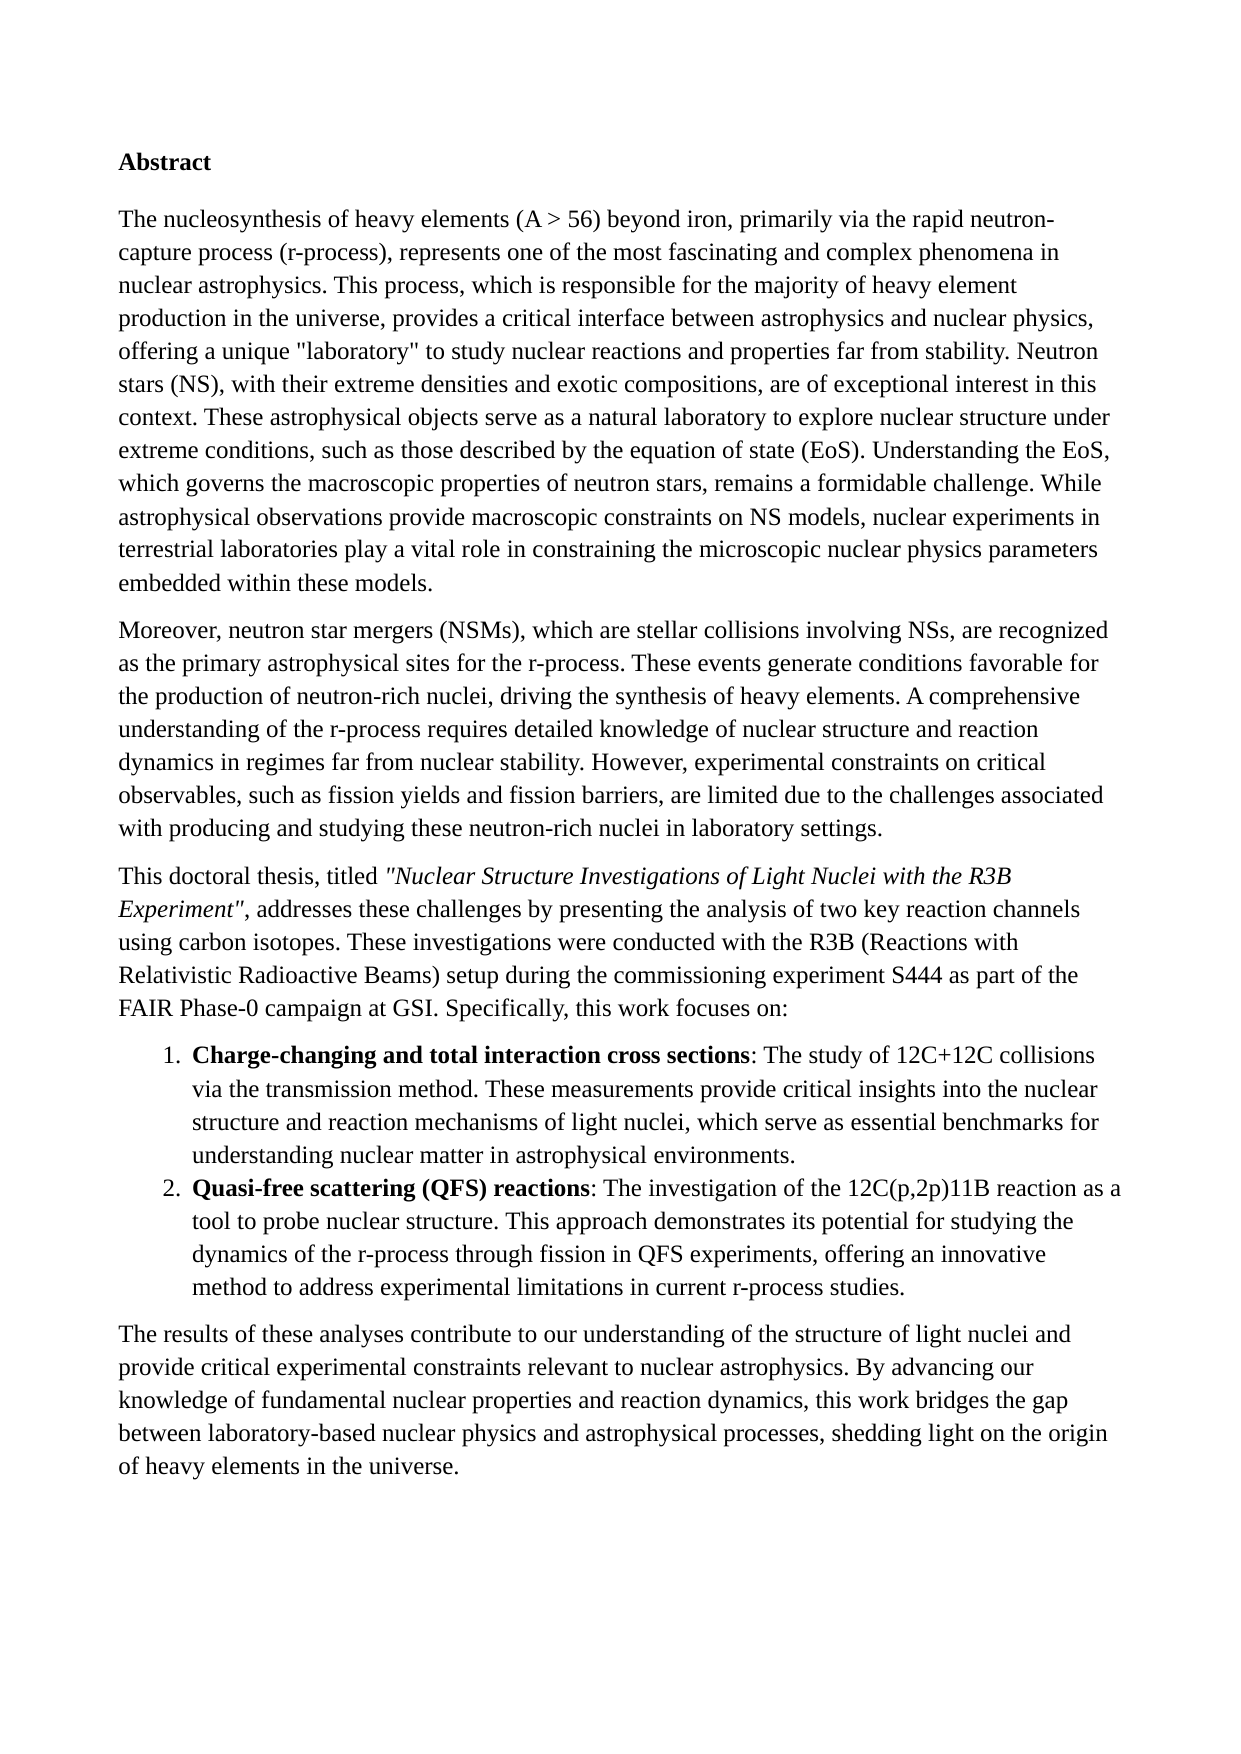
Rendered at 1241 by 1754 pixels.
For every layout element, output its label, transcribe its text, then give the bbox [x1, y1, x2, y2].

text Abstract [118, 147, 1122, 204]
text The results of these analyses contribute to our understanding of the structure of light nuclei and provide critical experimental constraints relevant to nuclear astrophysics. By advancing our knowledge of fundamental nuclear properties and reaction dynamics, this work bridges the gap between laboratory-based nuclear physics and astrophysical processes, shedding light on the origin of heavy elements in the universe. [118, 1319, 1122, 1480]
text The nucleosynthesis of heavy elements (A > 56) beyond iron, primarily via the rapid neutron-capture process (r-process), represents one of the most fascinating and complex phenomena in nuclear astrophysics. This process, which is responsible for the majority of heavy element production in the universe, provides a critical interface between astrophysics and nuclear physics, offering a unique "laboratory" to study nuclear reactions and properties far from stability. Neutron stars (NS), with their extreme densities and exotic compositions, are of exceptional interest in this context. These astrophysical objects serve as a natural laboratory to explore nuclear structure under extreme conditions, such as those described by the equation of state (EoS). Understanding the EoS, which governs the macroscopic properties of neutron stars, remains a formidable challenge. While astrophysical observations provide macroscopic constraints on NS models, nuclear experiments in terrestrial laboratories play a vital role in constraining the microscopic nuclear physics parameters embedded within these models. [118, 204, 1122, 596]
text Moreover, neutron star mergers (NSMs), which are stellar collisions involving NSs, are recognized as the primary astrophysical sites for the r-process. These events generate conditions favorable for the production of neutron-rich nuclei, driving the synthesis of heavy elements. A comprehensive understanding of the r-process requires detailed knowledge of nuclear structure and reaction dynamics in regimes far from nuclear stability. However, experimental constraints on critical observables, such as fission yields and fission barriers, are limited due to the challenges associated with producing and studying these neutron-rich nuclei in laboratory settings. [118, 615, 1122, 842]
text This doctoral thesis, titled "Nuclear Structure Investigations of Light Nuclei with the R3B Experiment", addresses these challenges by presenting the analysis of two key reaction channels using carbon isotopes. These investigations were conducted with the R3B (Reactions with Relativistic Radioactive Beams) setup during the commissioning experiment S444 as part of the FAIR Phase-0 campaign at GSI. Specifically, this work focuses on: [118, 861, 1122, 1022]
list Charge-changing and total interaction cross sections: The study of 12C+12C collisions via the transmission method. These measurements provide critical insights into the nuclear structure and reaction mechanisms of light nuclei, which serve as essential benchmarks for understanding nuclear matter in astrophysical environments. [162, 1041, 1122, 1168]
list Quasi-free scattering (QFS) reactions: The investigation of the 12C(p,2p)11B reaction as a tool to probe nuclear structure. This approach demonstrates its potential for studying the dynamics of the r-process through fission in QFS experiments, offering an innovative method to address experimental limitations in current r-process studies. [162, 1173, 1122, 1301]
